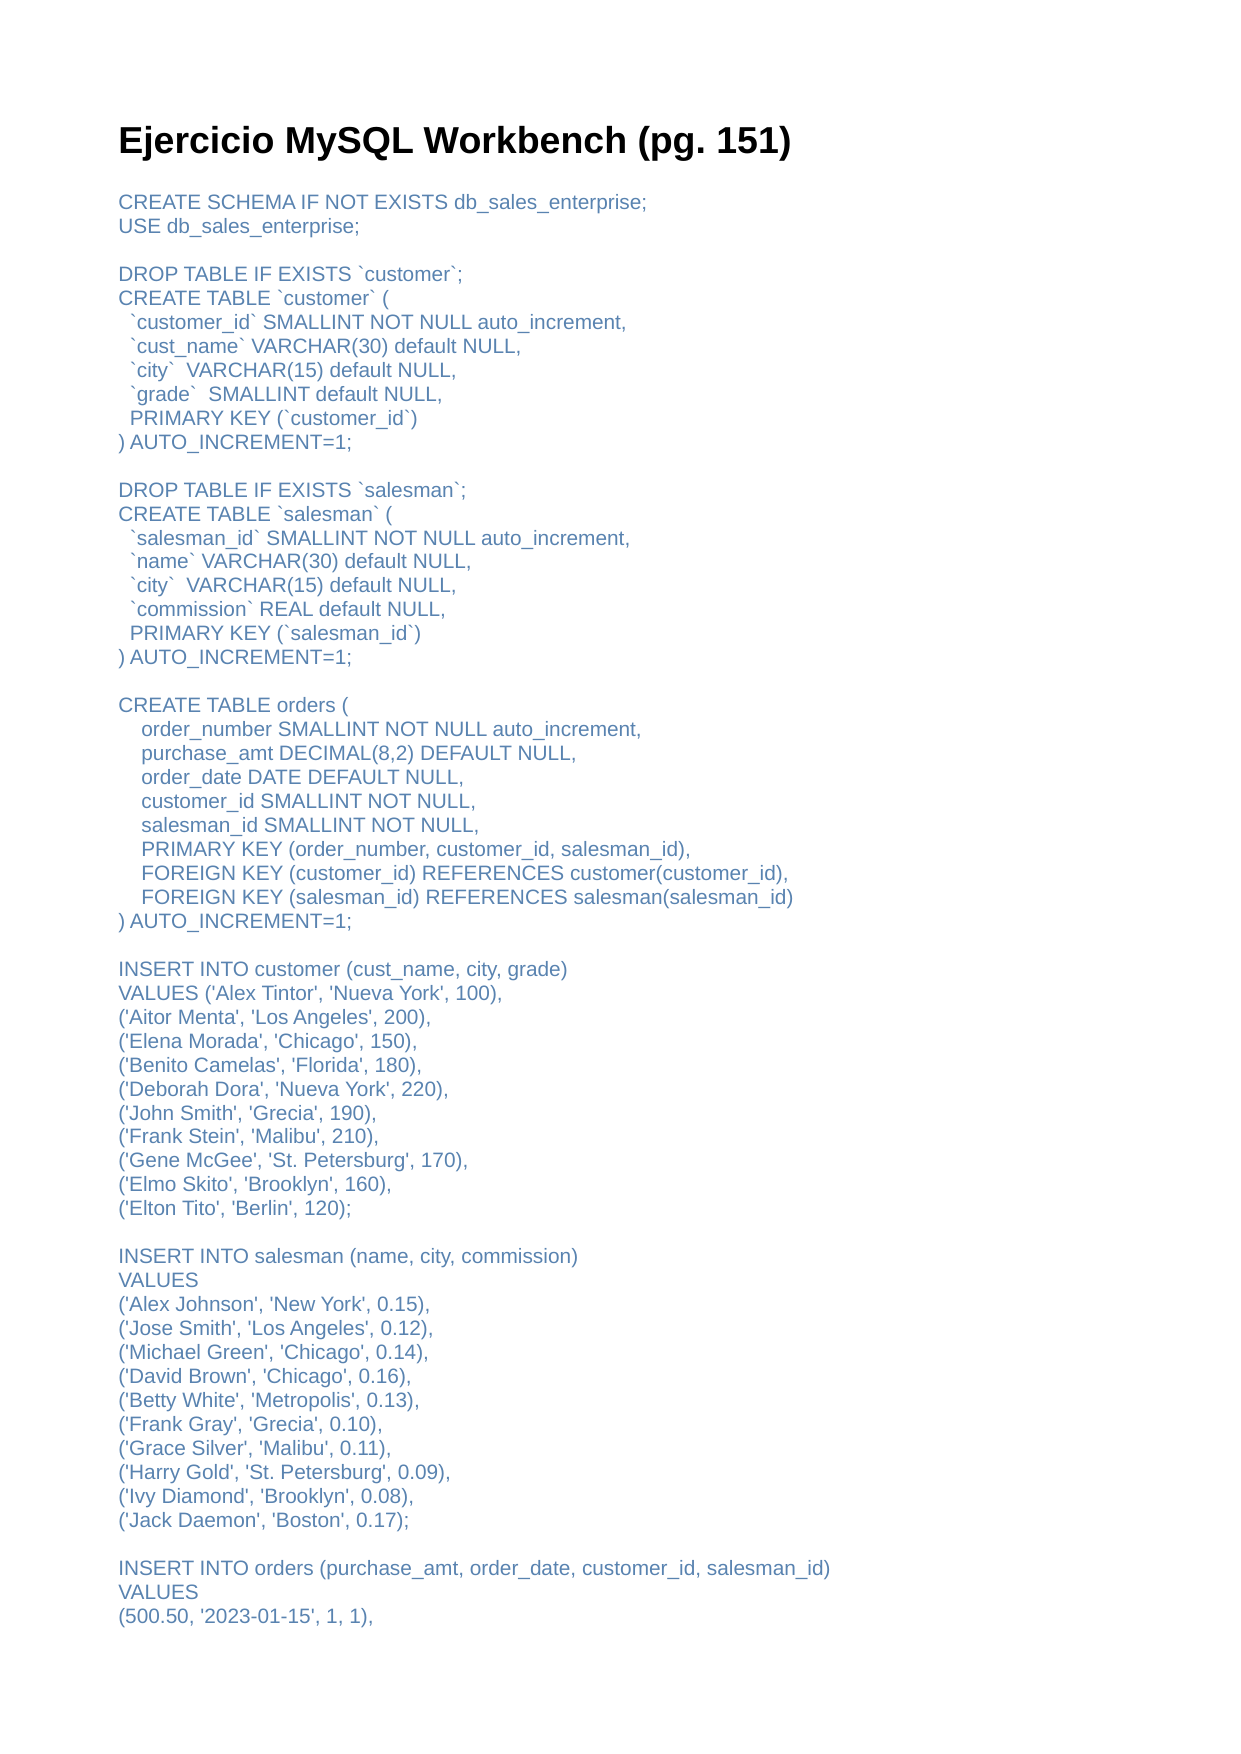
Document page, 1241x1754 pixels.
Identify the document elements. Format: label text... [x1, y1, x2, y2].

text CREATE SCHEMA IF NOT EXISTS db_sales_enterprise; USE db_sales_enterprise; DROP TABLE IF EXISTS `customer`; CREATE TABLE `customer` ( `customer_id` SMALLINT NOT NULL auto_increment, `cust_name` VARCHAR(30) default NULL, `city` VARCHAR(15) default NULL, `grade` SMALLINT default NULL, PRIMARY KEY (`customer_id`) ) AUTO_INCREMENT=1; DROP TABLE IF EXISTS `salesman`; CREATE TABLE `salesman` ( `salesman_id` SMALLINT NOT NULL auto_increment, `name` VARCHAR(30) default NULL, `city` VARCHAR(15) default NULL, `commission` REAL default NULL, PRIMARY KEY (`salesman_id`) ) AUTO_INCREMENT=1; CREATE TABLE orders ( order_number SMALLINT NOT NULL auto_increment, purchase_amt DECIMAL(8,2) DEFAULT NULL, order_date DATE DEFAULT NULL, customer_id SMALLINT NOT NULL, salesman_id SMALLINT NOT NULL, PRIMARY KEY (order_number, customer_id, salesman_id), FOREIGN KEY (customer_id) REFERENCES customer(customer_id), FOREIGN KEY (salesman_id) REFERENCES salesman(salesman_id) ) AUTO_INCREMENT=1; INSERT INTO customer (cust_name, city, grade) VALUES ('Alex Tintor', 'Nueva York', 100), ('Aitor Menta', 'Los Angeles', 200), ('Elena Morada', 'Chicago', 150), ('Benito Camelas', 'Florida', 180), ('Deborah Dora', 'Nueva York', 220), ('John Smith', 'Grecia', 190), ('Frank Stein', 'Malibu', 210), ('Gene McGee', 'St. Petersburg', 170), ('Elmo Skito', 'Brooklyn', 160), ('Elton Tito', 'Berlin', 120); INSERT INTO salesman (name, city, commission) VALUES ('Alex Johnson', 'New York', 0.15), ('Jose Smith', 'Los Angeles', 0.12), ('Michael Green', 'Chicago', 0.14), ('David Brown', 'Chicago', 0.16), ('Betty White', 'Metropolis', 0.13), ('Frank Gray', 'Grecia', 0.10), ('Grace Silver', 'Malibu', 0.11), ('Harry Gold', 'St. Petersburg', 0.09), ('Ivy Diamond', 'Brooklyn', 0.08), ('Jack Daemon', 'Boston', 0.17); INSERT INTO orders (purchase_amt, order_date, customer_id, salesman_id) VALUES (500.50, '2023-01-15', 1, 1), [118, 190, 1122, 1627]
text Ejercicio MySQL Workbench (pg. 151) [118, 118, 1122, 161]
